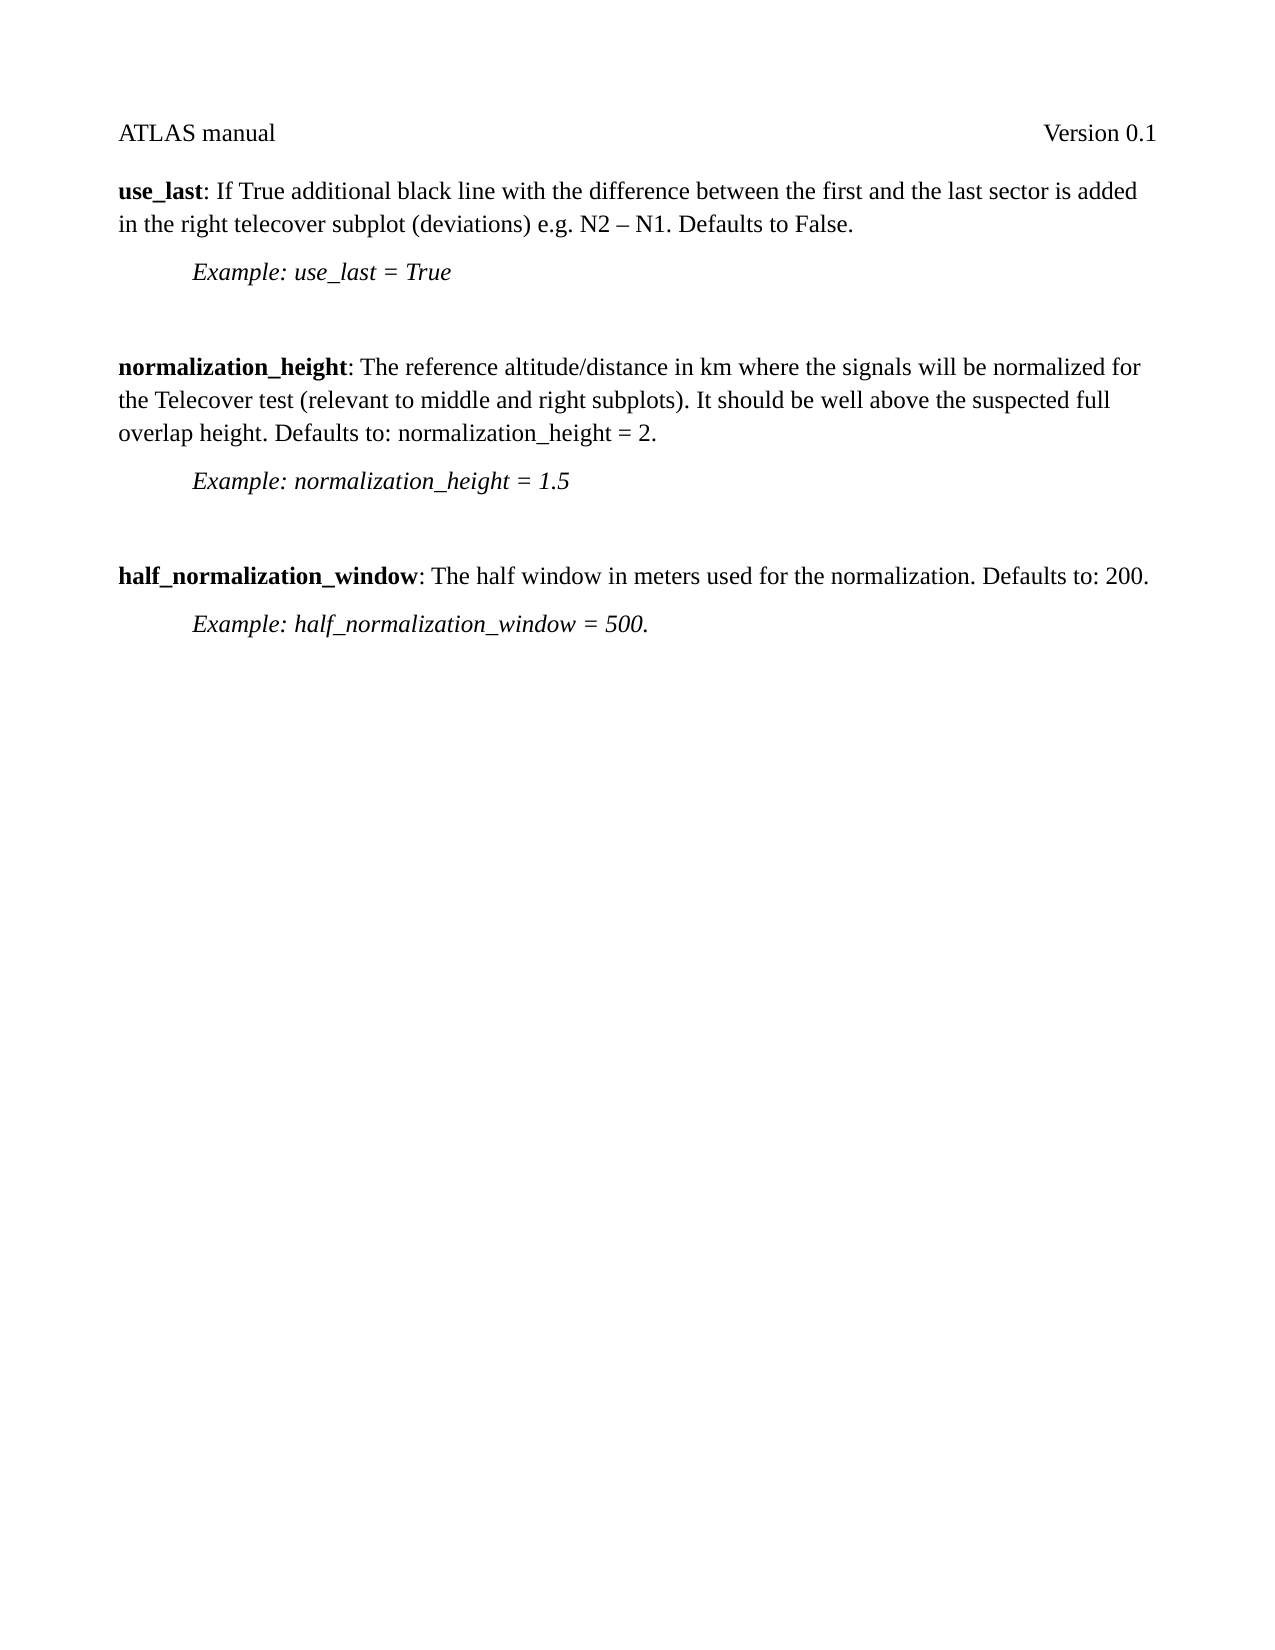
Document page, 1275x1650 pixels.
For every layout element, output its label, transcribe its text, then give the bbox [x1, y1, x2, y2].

text use_last: If True additional black line with the difference between the first and the last sector is added in the right telecover subplot (deviations) e.g. N2 – N1. Defaults to False. [118, 176, 1157, 238]
text half_normalization_window: The half window in meters used for the normalization. Defaults to: 200. [118, 561, 1157, 590]
text Example: use_last = True [118, 257, 1157, 286]
text normalization_height: The reference altitude/distance in km where the signals will be normalized for the Telecover test (relevant to middle and right subplots). It should be well above the suspected full overlap height. Defaults to: normalization_height = 2. [118, 352, 1157, 447]
text Example: normalization_height = 1.5 [118, 466, 1157, 494]
text Example: half_normalization_window = 500. [118, 609, 1157, 637]
